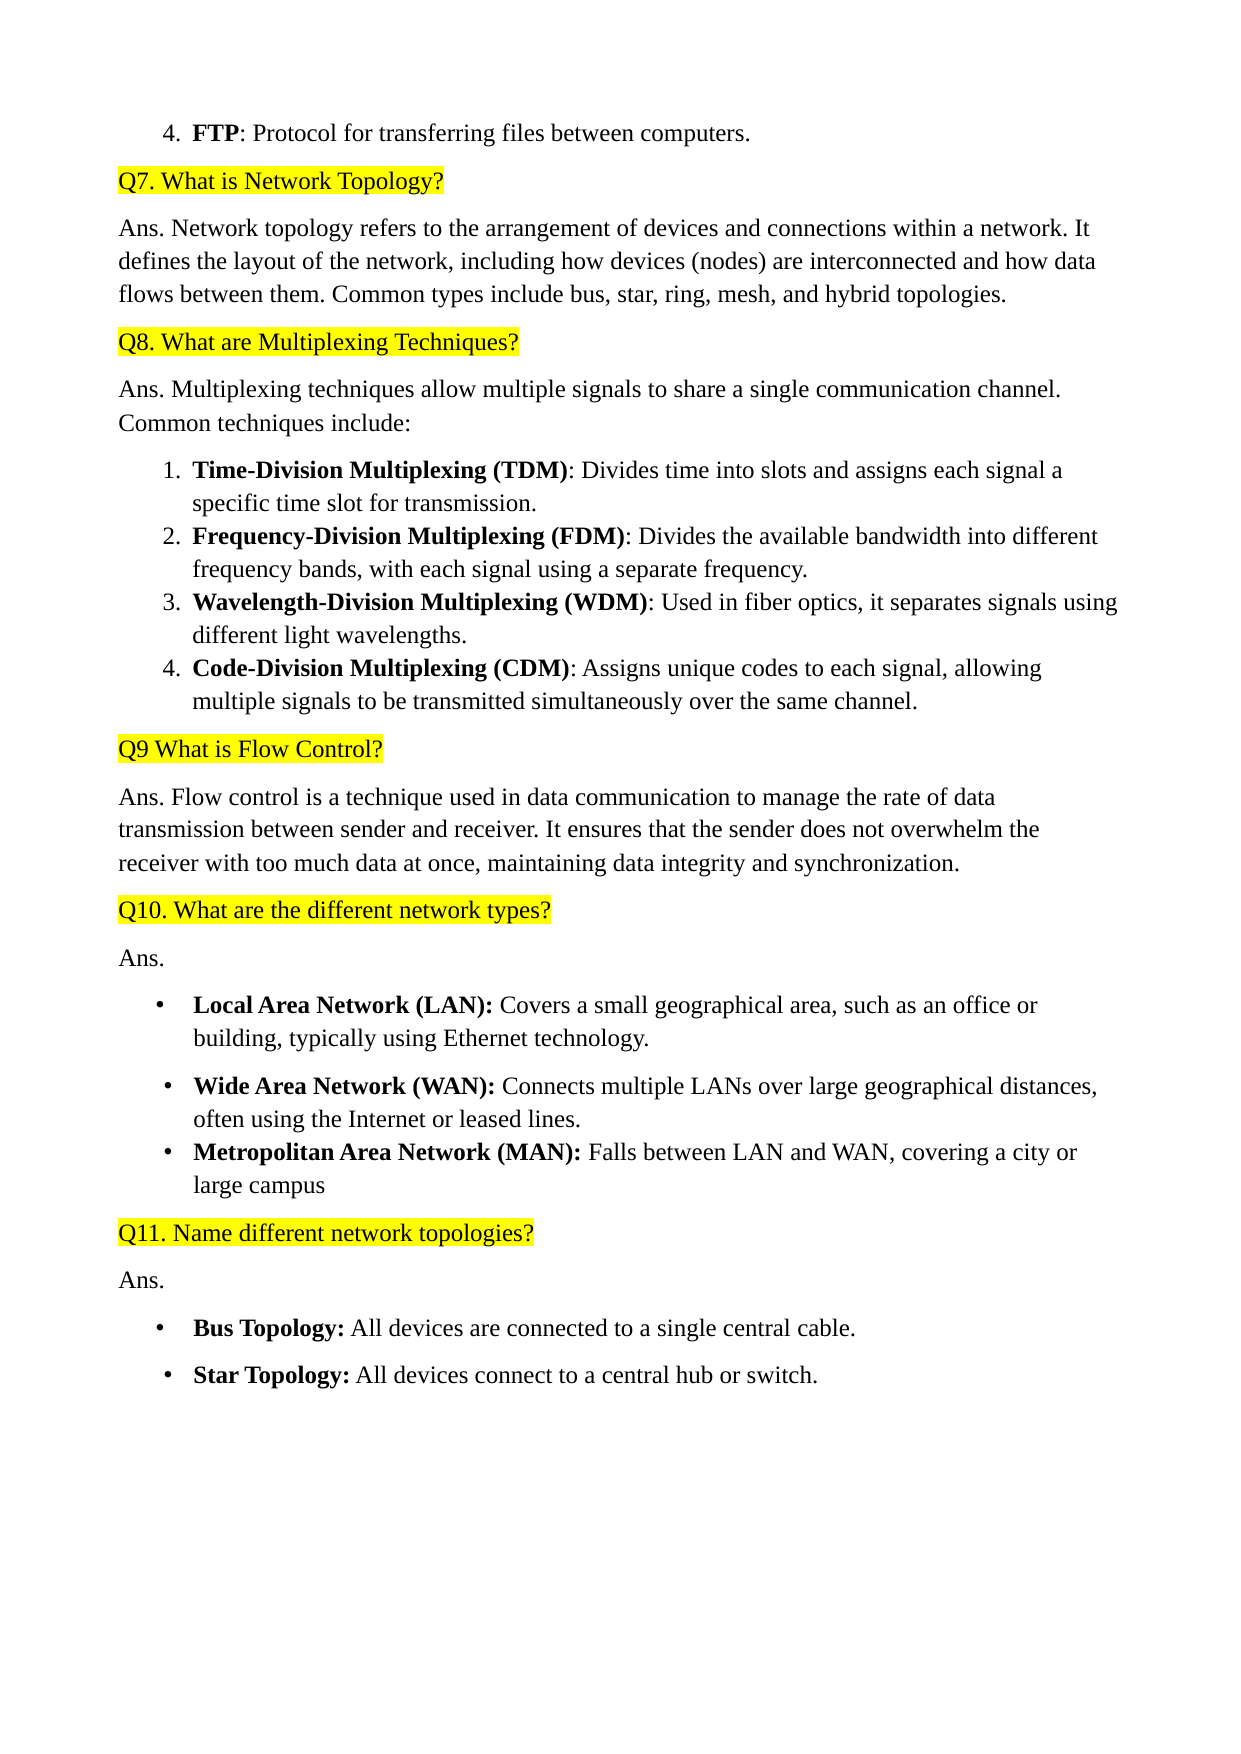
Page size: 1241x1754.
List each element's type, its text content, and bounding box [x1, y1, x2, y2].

text Q8. What are Multiplexing Techniques? [118, 327, 1122, 356]
text Q9 What is Flow Control? [118, 734, 1122, 763]
list Wide Area Network (WAN): Connects multiple LANs over large geographical distances, often using the Internet or leased lines. [164, 1071, 1122, 1133]
list Star Topology: All devices connect to a central hub or switch. [164, 1361, 1122, 1389]
list Bus Topology: All devices are connected to a single central cable. [156, 1313, 1122, 1342]
list Wavelength-Division Multiplexing (WDM): Used in fiber optics, it separates signals using different light wavelengths. [162, 587, 1122, 649]
text Ans. Flow control is a technique used in data communication to manage the rate of data transmission between sender and receiver. It ensures that the sender does not overwhelm the receiver with too much data at once, maintaining data integrity and synchronization. [118, 782, 1122, 876]
text Q10. What are the different network types? [118, 895, 1122, 924]
list Local Area Network (LAN): Covers a small geographical area, such as an office or building, typically using Ethernet technology. [156, 990, 1122, 1052]
list Time-Division Multiplexing (TDM): Divides time into slots and assigns each signal a specific time slot for transmission. [162, 455, 1122, 517]
text Ans. [118, 1265, 1122, 1294]
list Metropolitan Area Network (MAN): Falls between LAN and WAN, covering a city or large campus [164, 1137, 1122, 1199]
text Ans. Multiplexing techniques allow multiple signals to share a single communication channel. Common techniques include: [118, 374, 1122, 436]
list Frequency-Division Multiplexing (FDM): Divides the available bandwidth into different frequency bands, with each signal using a separate frequency. [162, 521, 1122, 583]
list FTP: Protocol for transferring files between computers. [162, 118, 1122, 147]
text Ans. [118, 943, 1122, 972]
text Ans. Network topology refers to the arrangement of devices and connections within a network. It defines the layout of the network, including how devices (nodes) are interconnected and how data flows between them. Common types include bus, star, ring, mesh, and hybrid topologies. [118, 213, 1122, 308]
text Q11. Name different network topologies? [118, 1218, 1122, 1246]
list Code-Division Multiplexing (CDM): Assigns unique codes to each signal, allowing multiple signals to be transmitted simultaneously over the same channel. [162, 653, 1122, 715]
text Q7. What is Network Topology? [118, 166, 1122, 194]
